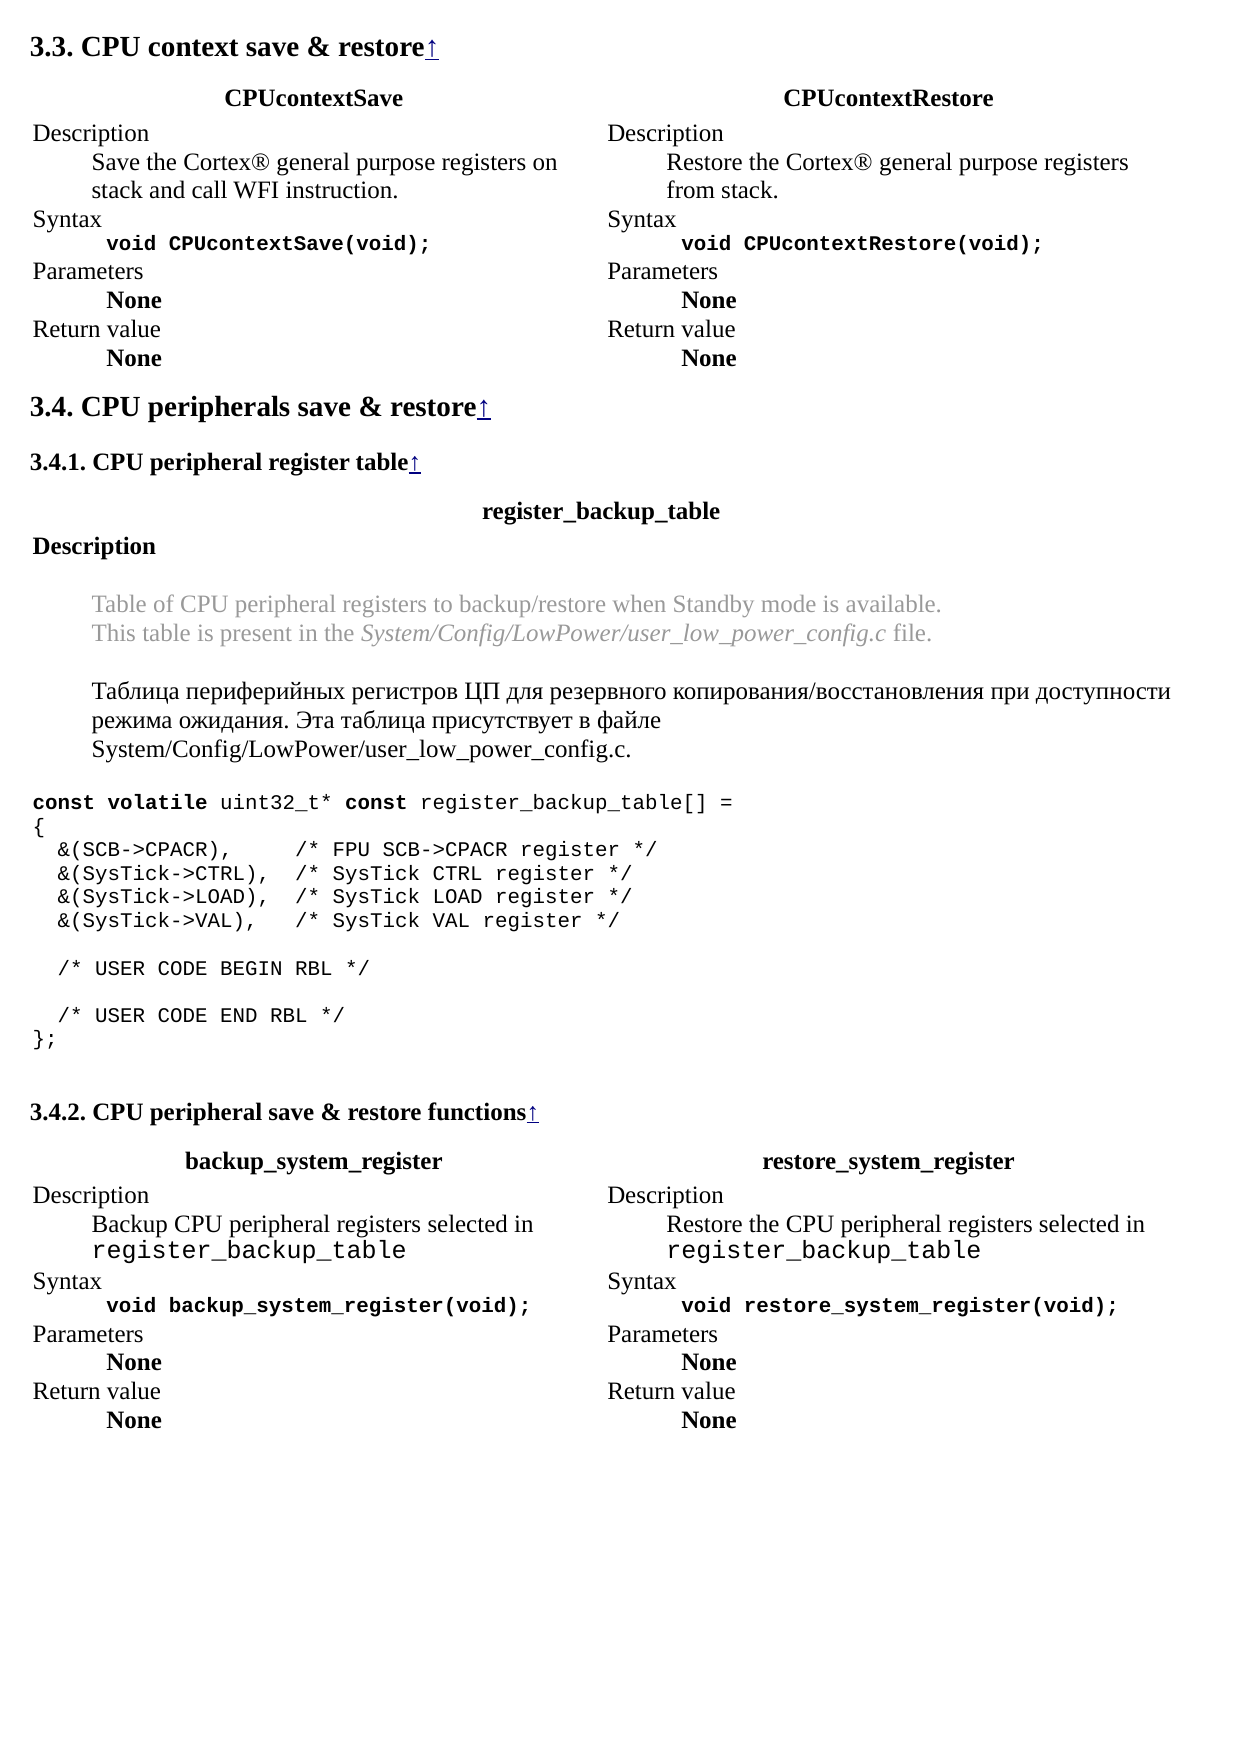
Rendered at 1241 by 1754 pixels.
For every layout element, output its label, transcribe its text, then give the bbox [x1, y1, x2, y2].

subtitle 3.4.2. CPU peripheral save & restore functions↑ [29, 1097, 1211, 1126]
table_cell Description Backup CPU peripheral registers selected in register_backup_table Syntax void backup_system_register(void); Parameters None Return value None [30, 1178, 604, 1437]
subtitle 3.4.1. CPU peripheral register table↑ [29, 447, 1211, 476]
table_cell Description Table of CPU peripheral registers to backup/restore when Standby mode is available. This table is present in the System/Config/LowPower/user_low_power_config.c file. Таблица периферийных регистров ЦП для резервного копирования/восстановления при доступности режима ожидания. Эта таблица присутствует в файле System/Config/LowPower/user_low_power_config.c. const volatile uint32_t* const register_backup_table[] = { &(SCB->CPACR), /* FPU SCB->CPACR register */ &(SysTick->CTRL), /* SysTick CTRL register */ &(SysTick->LOAD), /* SysTick LOAD register */ &(SysTick->VAL), /* SysTick VAL register */ /* USER CODE BEGIN RBL */ /* USER CODE END RBL */ }; [30, 528, 1179, 1084]
subtitle 3.4. CPU peripherals save & restore↑ [29, 389, 1211, 422]
subtitle 3.3. CPU context save & restore↑ [29, 29, 1211, 63]
table_cell Description Restore the CPU peripheral registers selected in register_backup_table Syntax void restore_system_register(void); Parameters None Return value None [604, 1178, 1179, 1437]
table_header restore_system_register [604, 1143, 1179, 1178]
table_header register_backup_table [30, 494, 1179, 528]
table_cell Description Save the Cortex® general purpose registers on stack and call WFI instruction. Syntax void CPUcontextSave(void); Parameters None Return value None [30, 115, 604, 374]
table_cell Description Restore the Cortex® general purpose registers from stack. Syntax void CPUcontextRestore(void); Parameters None Return value None [604, 115, 1179, 374]
table_header CPUcontextRestore [604, 80, 1179, 115]
table_header backup_system_register [30, 1143, 604, 1178]
table_header CPUcontextSave [30, 80, 604, 115]
